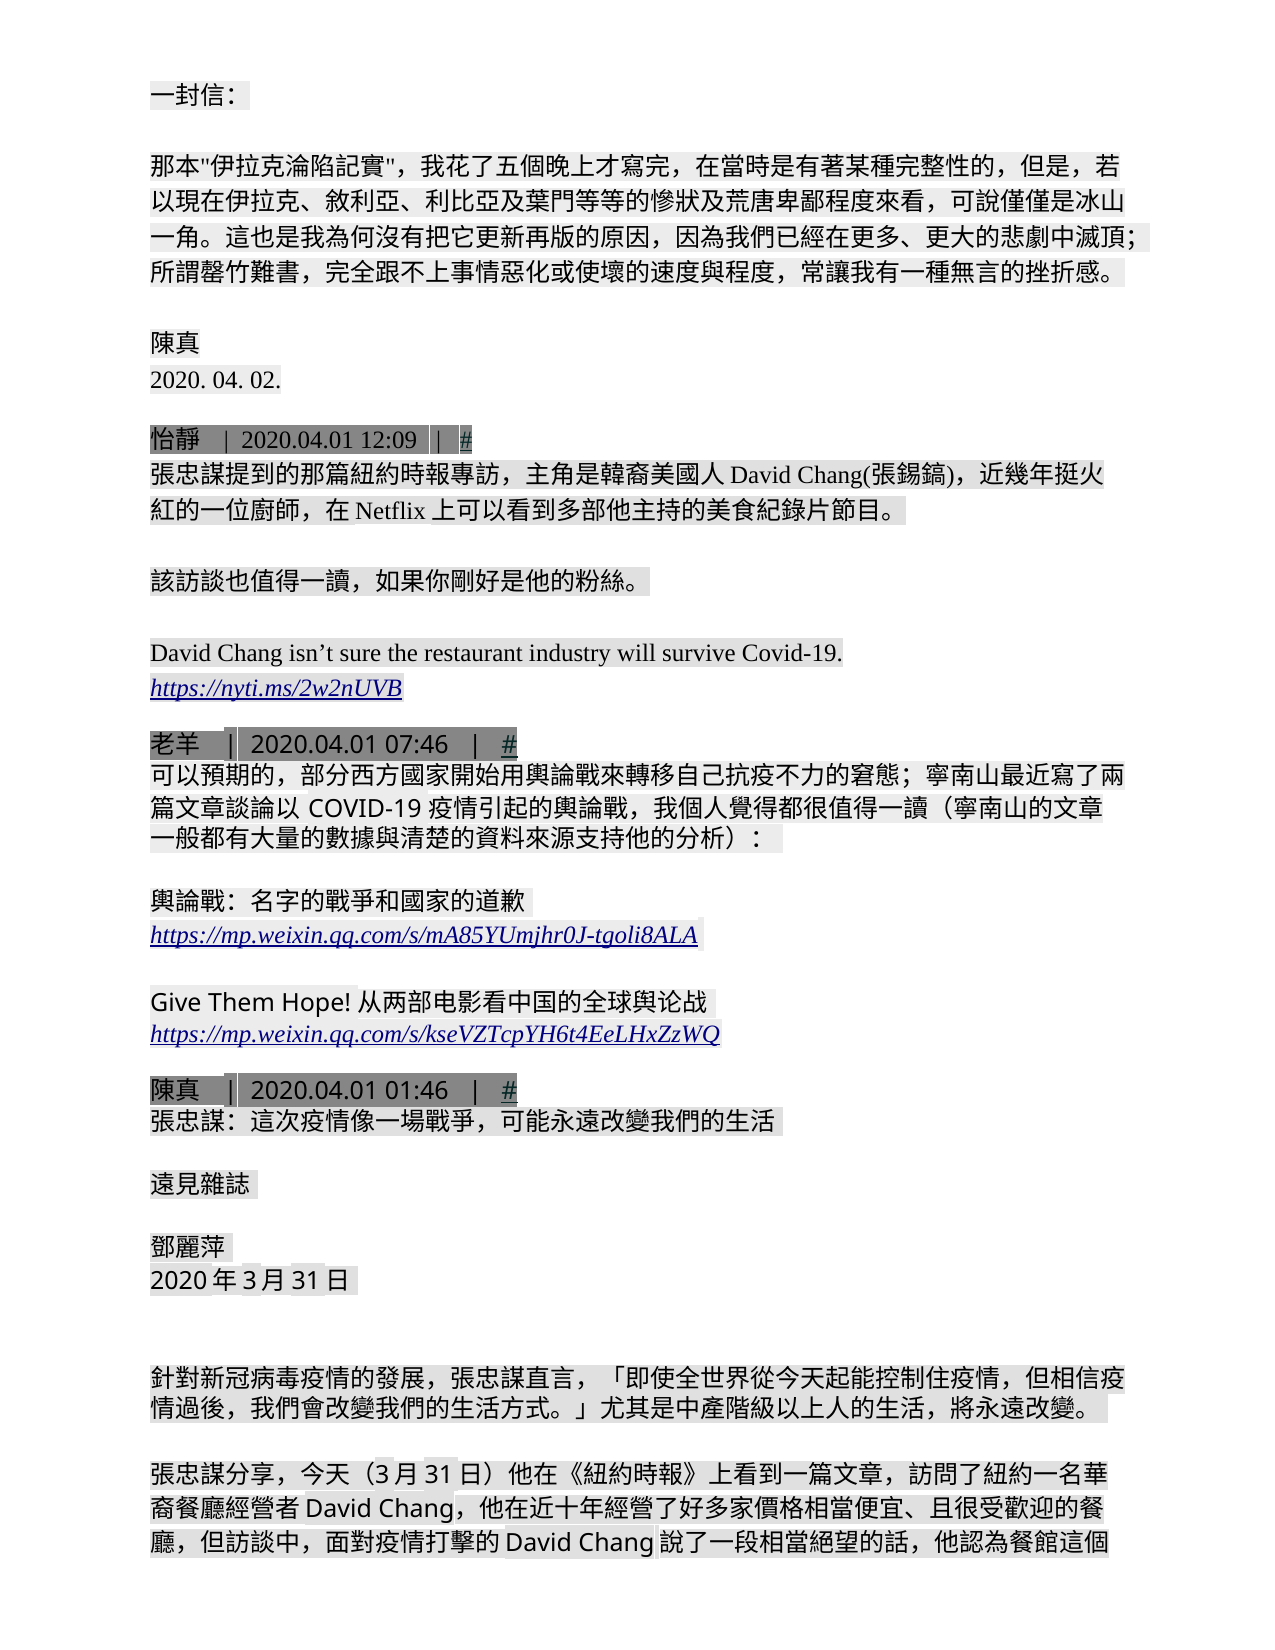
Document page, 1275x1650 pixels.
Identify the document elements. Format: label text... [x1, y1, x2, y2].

text 老羊 | 2020.04.01 07:46 | # [150, 727, 1125, 761]
text 陳真 | 2020.04.01 01:46 | # [150, 1073, 1125, 1107]
text 張忠謀：這次疫情像一場戰爭，可能永遠改變我們的生活 遠見雜誌 鄧麗萍 2020年3月31日 針對新冠病毒疫情的發展，張忠謀直言，「即使全世界從今天起能控制住疫情，但相信疫情過後，我們會改變我們的生活方式。」尤其是中產階級以上人的生活，將永遠改變。 張忠謀分享，今天（3月31日）他在《紐約時報》上看到一篇文章，訪問了紐約一名華裔餐廳經營者David Chang，他在近十年經營了好多家價格相當便宜、且很受歡迎的餐廳，但訪談中，面對疫情打擊的David Chang說了一段相當絕望的話，他認為餐館這個 [150, 1107, 1125, 1559]
text 可以預期的，部分西方國家開始用輿論戰來轉移自己抗疫不力的窘態；寧南山最近寫了兩篇文章談論以 COVID-19 疫情引起的輿論戰，我個人覺得都很值得一讀（寧南山的文章一般都有大量的數據與清楚的資料來源支持他的分析）： 輿論戰：名字的戰爭和國家的道歉 https://mp.weixin.qq.com/s/mA85YUmjhr0J-tgoli8ALA Give Them Hope! 从两部电影看中国的全球舆论战 https://mp.weixin.qq.com/s/kseVZTcpYH6t4EeLHxZzWQ [150, 761, 1125, 1048]
text 一封信： 那本"伊拉克淪陷記實"，我花了五個晚上才寫完，在當時是有著某種完整性的，但是，若以現在伊拉克、敘利亞、利比亞及葉門等等的慘狀及荒唐卑鄙程度來看，可說僅僅是冰山一角。這也是我為何沒有把它更新再版的原因，因為我們已經在更多、更大的悲劇中滅頂；所謂罄竹難書，完全跟不上事情惡化或使壞的速度與程度，常讓我有一種無言的挫折感。 陳真 2020. 04. 02. [150, 75, 1125, 394]
text 怡靜 | 2020.04.01 12:09 | # [150, 419, 1125, 454]
text 張忠謀提到的那篇紐約時報專訪，主角是韓裔美國人David Chang(張錫鎬)，近幾年挺火紅的一位廚師，在Netflix上可以看到多部他主持的美食紀錄片節目。 該訪談也值得一讀，如果你剛好是他的粉絲。 David Chang isn’t sure the restaurant industry will survive Covid-19. https://nyti.ms/2w2nUVB [150, 454, 1125, 702]
